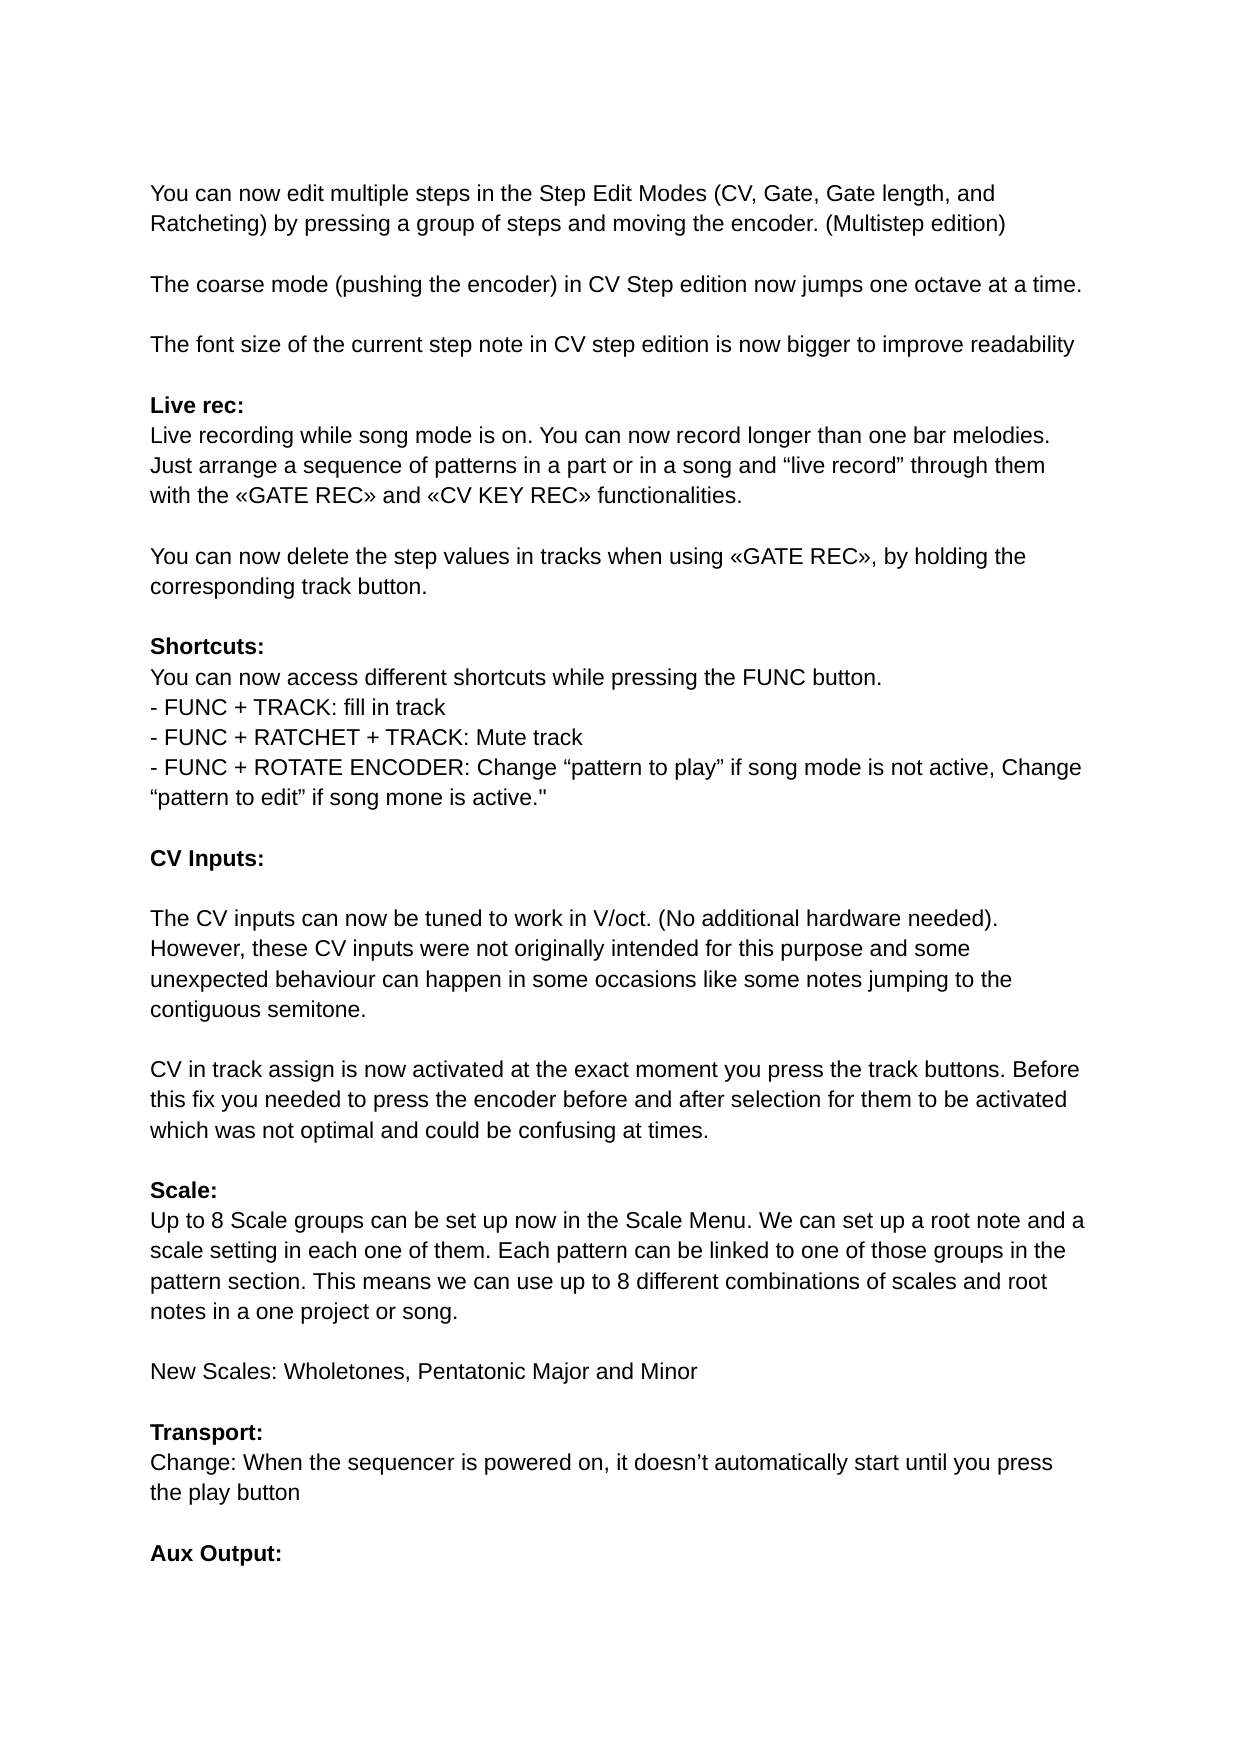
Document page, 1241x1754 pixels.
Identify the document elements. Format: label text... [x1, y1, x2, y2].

text Scale: [150, 1177, 1090, 1203]
text - FUNC + ROTATE ENCODER: Change “pattern to play” if song mode is not active, Change “pattern to edit” if song mone is active." [150, 754, 1090, 811]
text The coarse mode (pushing the encoder) in CV Step edition now jumps one octave at a time. [150, 271, 1090, 297]
text Live rec: [150, 392, 1090, 418]
text You can now edit multiple steps in the Step Edit Modes (CV, Gate, Gate length, and Ratcheting) by pressing a group of steps and moving the encoder. (Multistep edition) [150, 180, 1090, 237]
text CV in track assign is now activated at the exact moment you press the track buttons. Before this fix you needed to press the encoder before and after selection for them to be activated which was not optimal and could be confusing at times. [150, 1056, 1090, 1143]
text - FUNC + TRACK: fill in track [150, 694, 1090, 720]
text Change: When the sequencer is powered on, it doesn’t automatically start until you press the play button [150, 1449, 1090, 1506]
text Live recording while song mode is on. You can now record longer than one bar melodies. Just arrange a sequence of patterns in a part or in a song and “live record” through them with the «GATE REC» and «CV KEY REC» functionalities. [150, 422, 1090, 509]
text - FUNC + RATCHET + TRACK: Mute track [150, 724, 1090, 750]
text You can now access different shortcuts while pressing the FUNC button. [150, 663, 1090, 690]
text Aux Output: [150, 1539, 1090, 1566]
text The CV inputs can now be tuned to work in V/oct. (No additional hardware needed). However, these CV inputs were not originally intended for this purpose and some unexpected behaviour can happen in some occasions like some notes jumping to the contiguous semitone. [150, 905, 1090, 1022]
text Shortcuts: [150, 633, 1090, 660]
text CV Inputs: [150, 845, 1090, 871]
text The font size of the current step note in CV step edition is now bigger to improve readability [150, 331, 1090, 358]
text You can now delete the step values in tracks when using «GATE REC», by holding the corresponding track button. [150, 543, 1090, 599]
text New Scales: Wholetones, Pentatonic Major and Minor [150, 1358, 1090, 1385]
text Up to 8 Scale groups can be set up now in the Scale Menu. We can set up a root note and a scale setting in each one of them. Each pattern can be linked to one of those groups in the pattern section. This means we can use up to 8 different combinations of scales and root notes in a one project or song. [150, 1207, 1090, 1324]
text Transport: [150, 1419, 1090, 1445]
